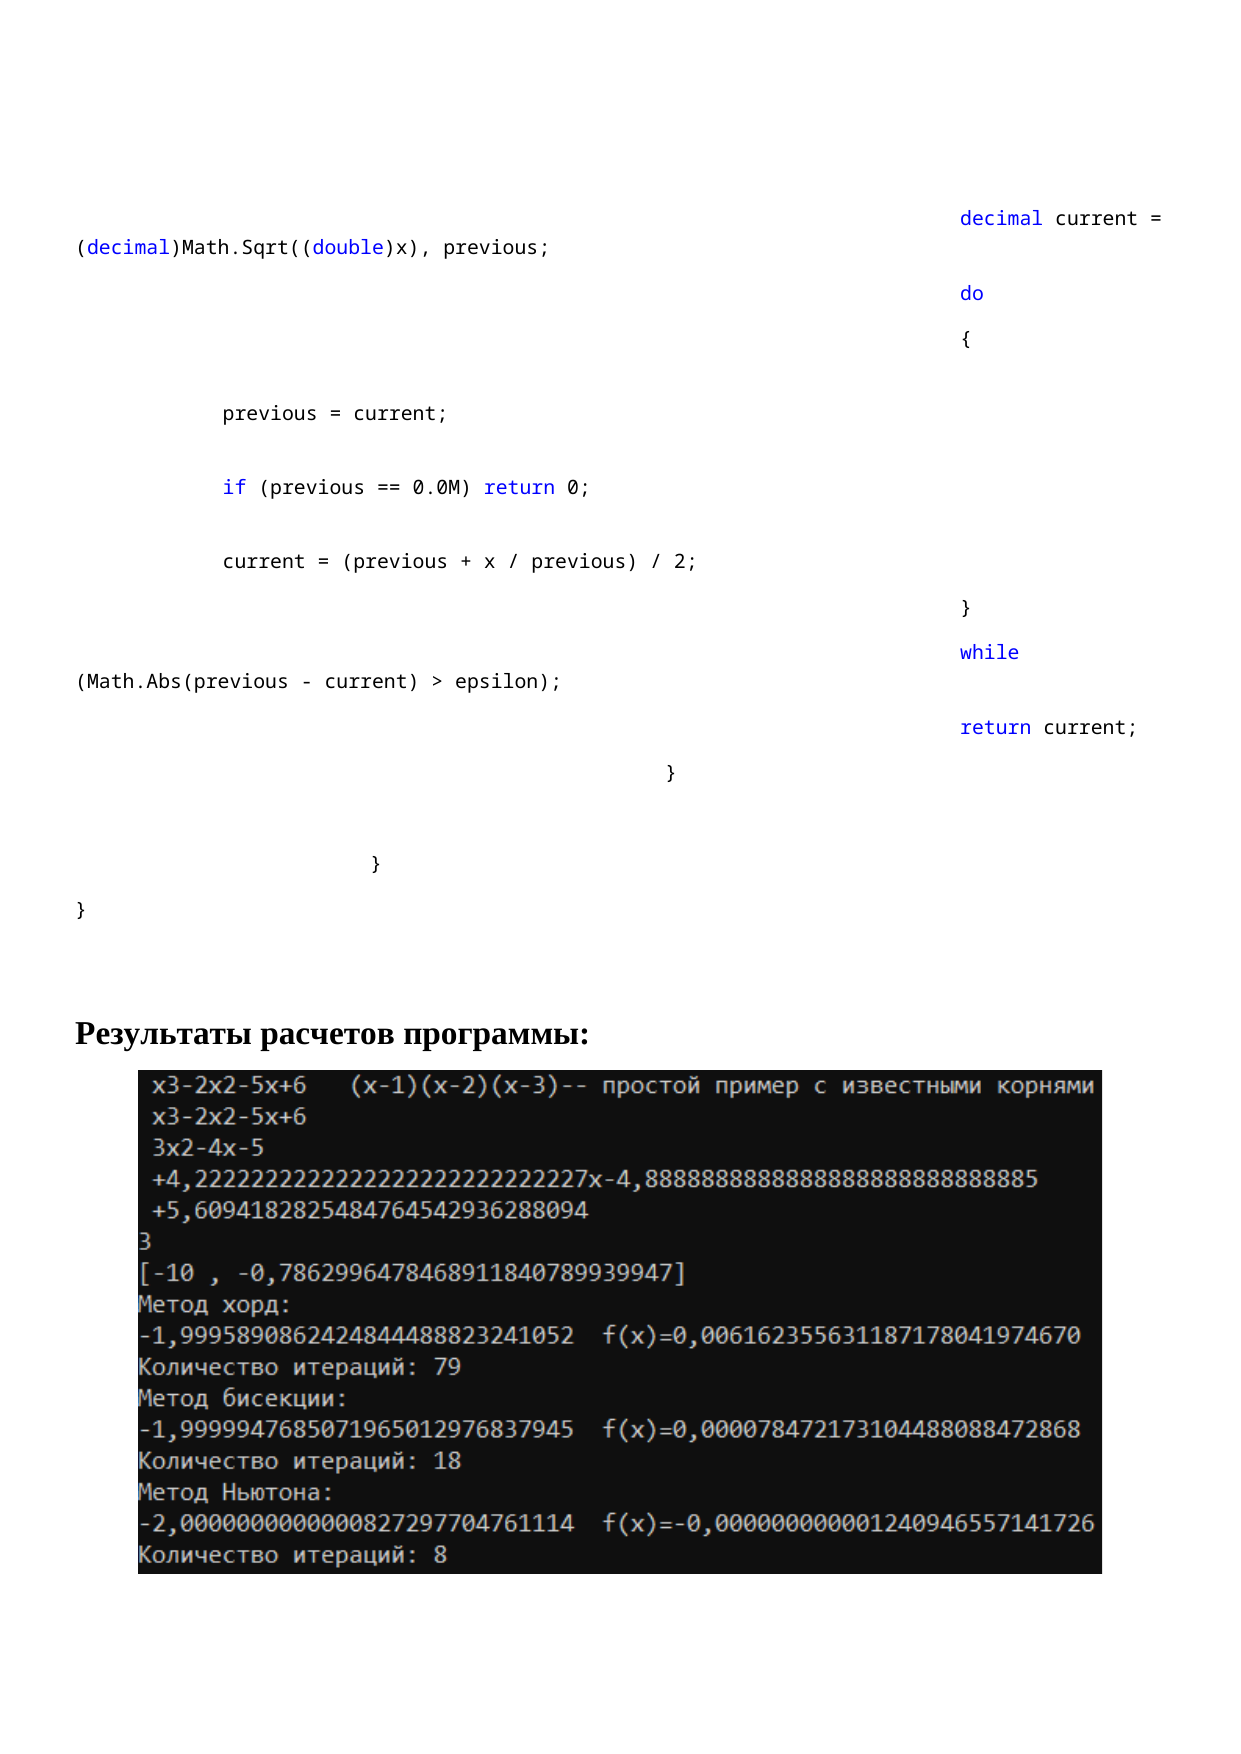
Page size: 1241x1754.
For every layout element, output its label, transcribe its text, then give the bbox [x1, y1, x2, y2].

text do [75, 279, 1165, 306]
text previous = current; [75, 370, 1165, 426]
text } [75, 593, 1165, 620]
text } [75, 758, 1165, 786]
text while (Math.Abs(previous - current) > epsilon); [75, 639, 1165, 694]
text { [75, 324, 1165, 351]
text decimal current = (decimal)Math.Sqrt((double)x), previous; [75, 204, 1165, 260]
text Результаты расчетов программы: [75, 1013, 1165, 1051]
text } [75, 895, 1165, 922]
text } [75, 849, 1165, 877]
text current = (previous + x / previous) / 2; [75, 519, 1165, 574]
text return current; [75, 713, 1165, 740]
text if (previous == 0.0M) return 0; [75, 444, 1165, 500]
picture [138, 1070, 1103, 1574]
